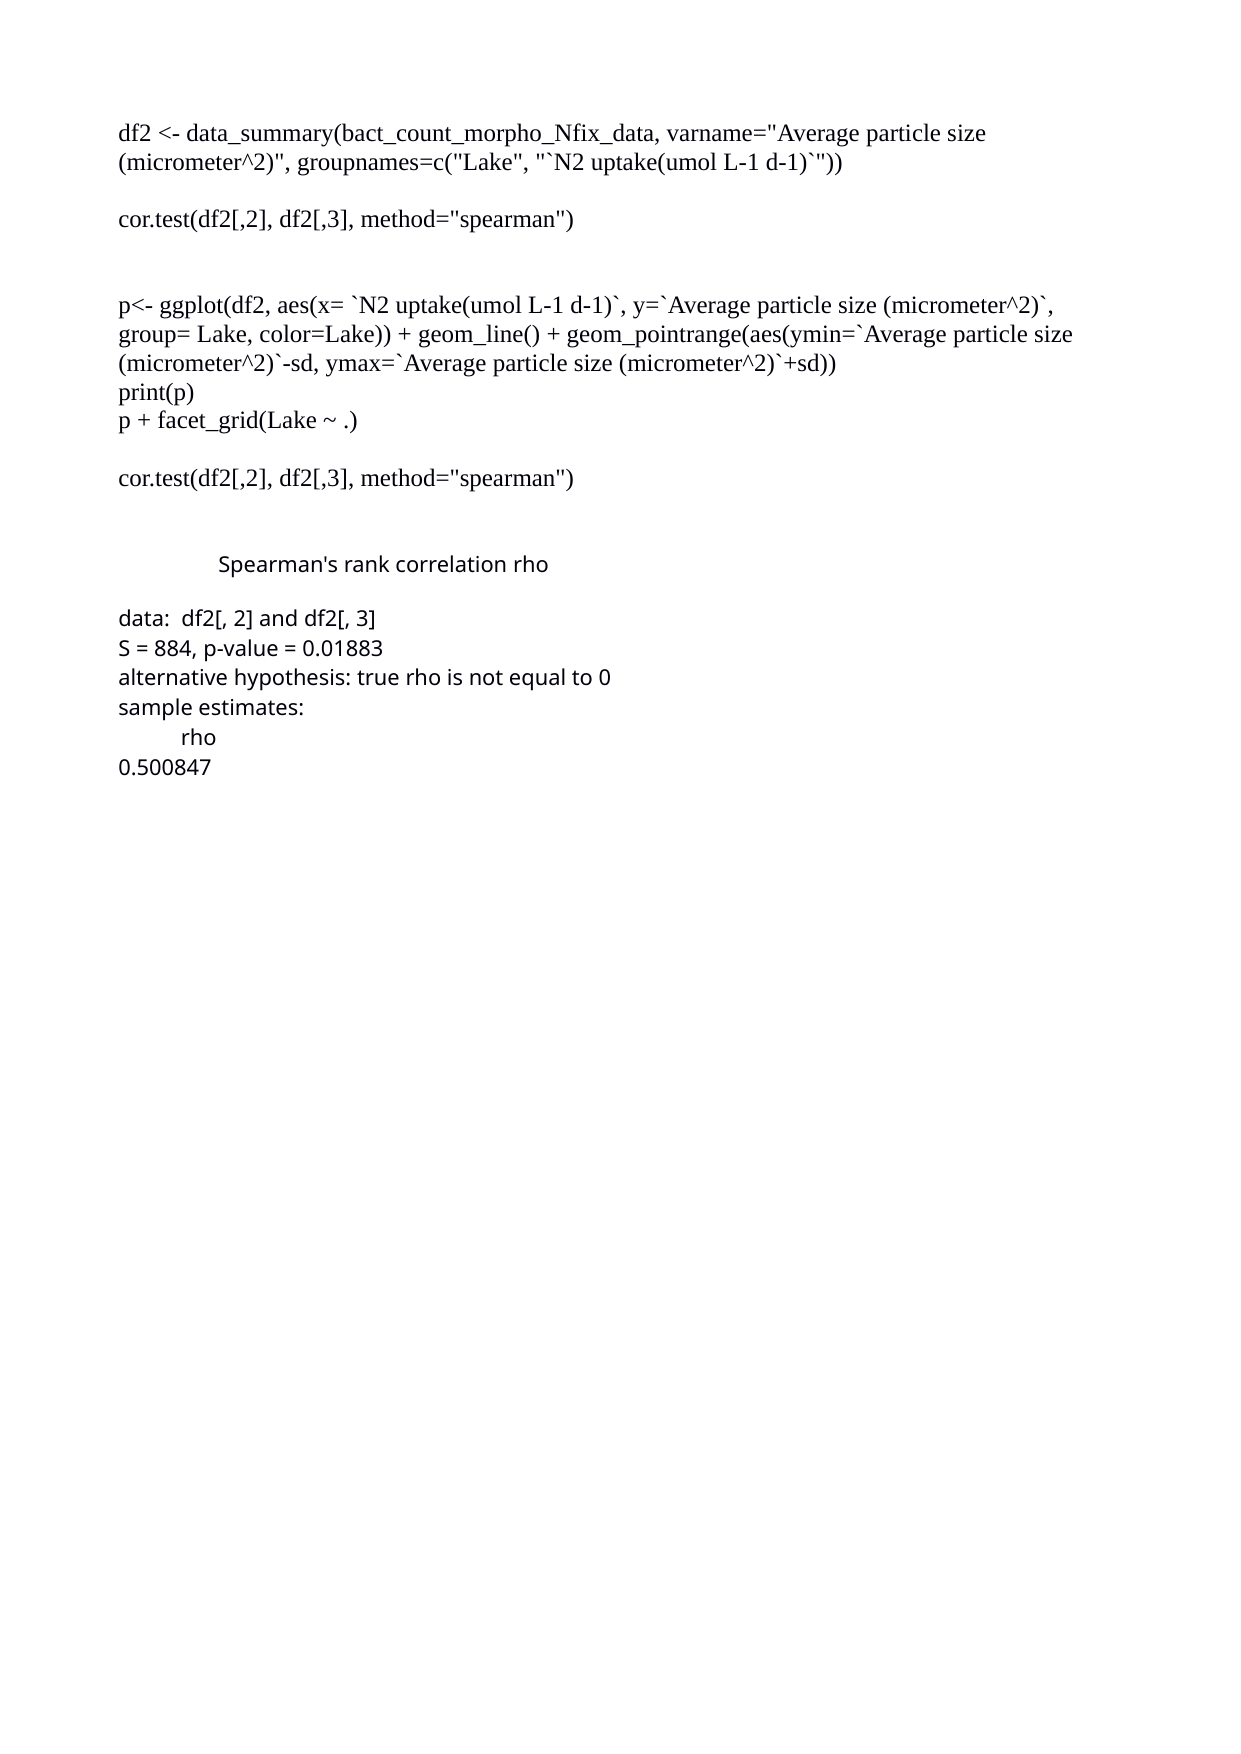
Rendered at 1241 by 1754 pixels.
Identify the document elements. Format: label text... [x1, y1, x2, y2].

text rho [118, 722, 1122, 752]
text p + facet_grid(Lake ~ .) [118, 406, 1122, 434]
text print(p) [118, 377, 1122, 406]
text data: df2[, 2] and df2[, 3] [118, 603, 1122, 633]
text cor.test(df2[,2], df2[,3], method="spearman") [118, 463, 1122, 492]
text df2 <- data_summary(bact_count_morpho_Nfix_data, varname="Average particle size (micrometer^2)", groupnames=c("Lake", "`N2 uptake(umol L-1 d-1)`")) [118, 118, 1122, 176]
text S = 884, p-value = 0.01883 [118, 633, 1122, 662]
text 0.500847 [118, 752, 1122, 782]
text cor.test(df2[,2], df2[,3], method="spearman") [118, 204, 1122, 233]
text Spearman's rank correlation rho [118, 549, 1122, 579]
text sample estimates: [118, 692, 1122, 722]
text p<- ggplot(df2, aes(x= `N2 uptake(umol L-1 d-1)`, y=`Average particle size (micrometer^2)`, group= Lake, color=Lake)) + geom_line() + geom_pointrange(aes(ymin=`Average particle size (micrometer^2)`-sd, ymax=`Average particle size (micrometer^2)`+sd)) [118, 291, 1122, 377]
text alternative hypothesis: true rho is not equal to 0 [118, 662, 1122, 692]
